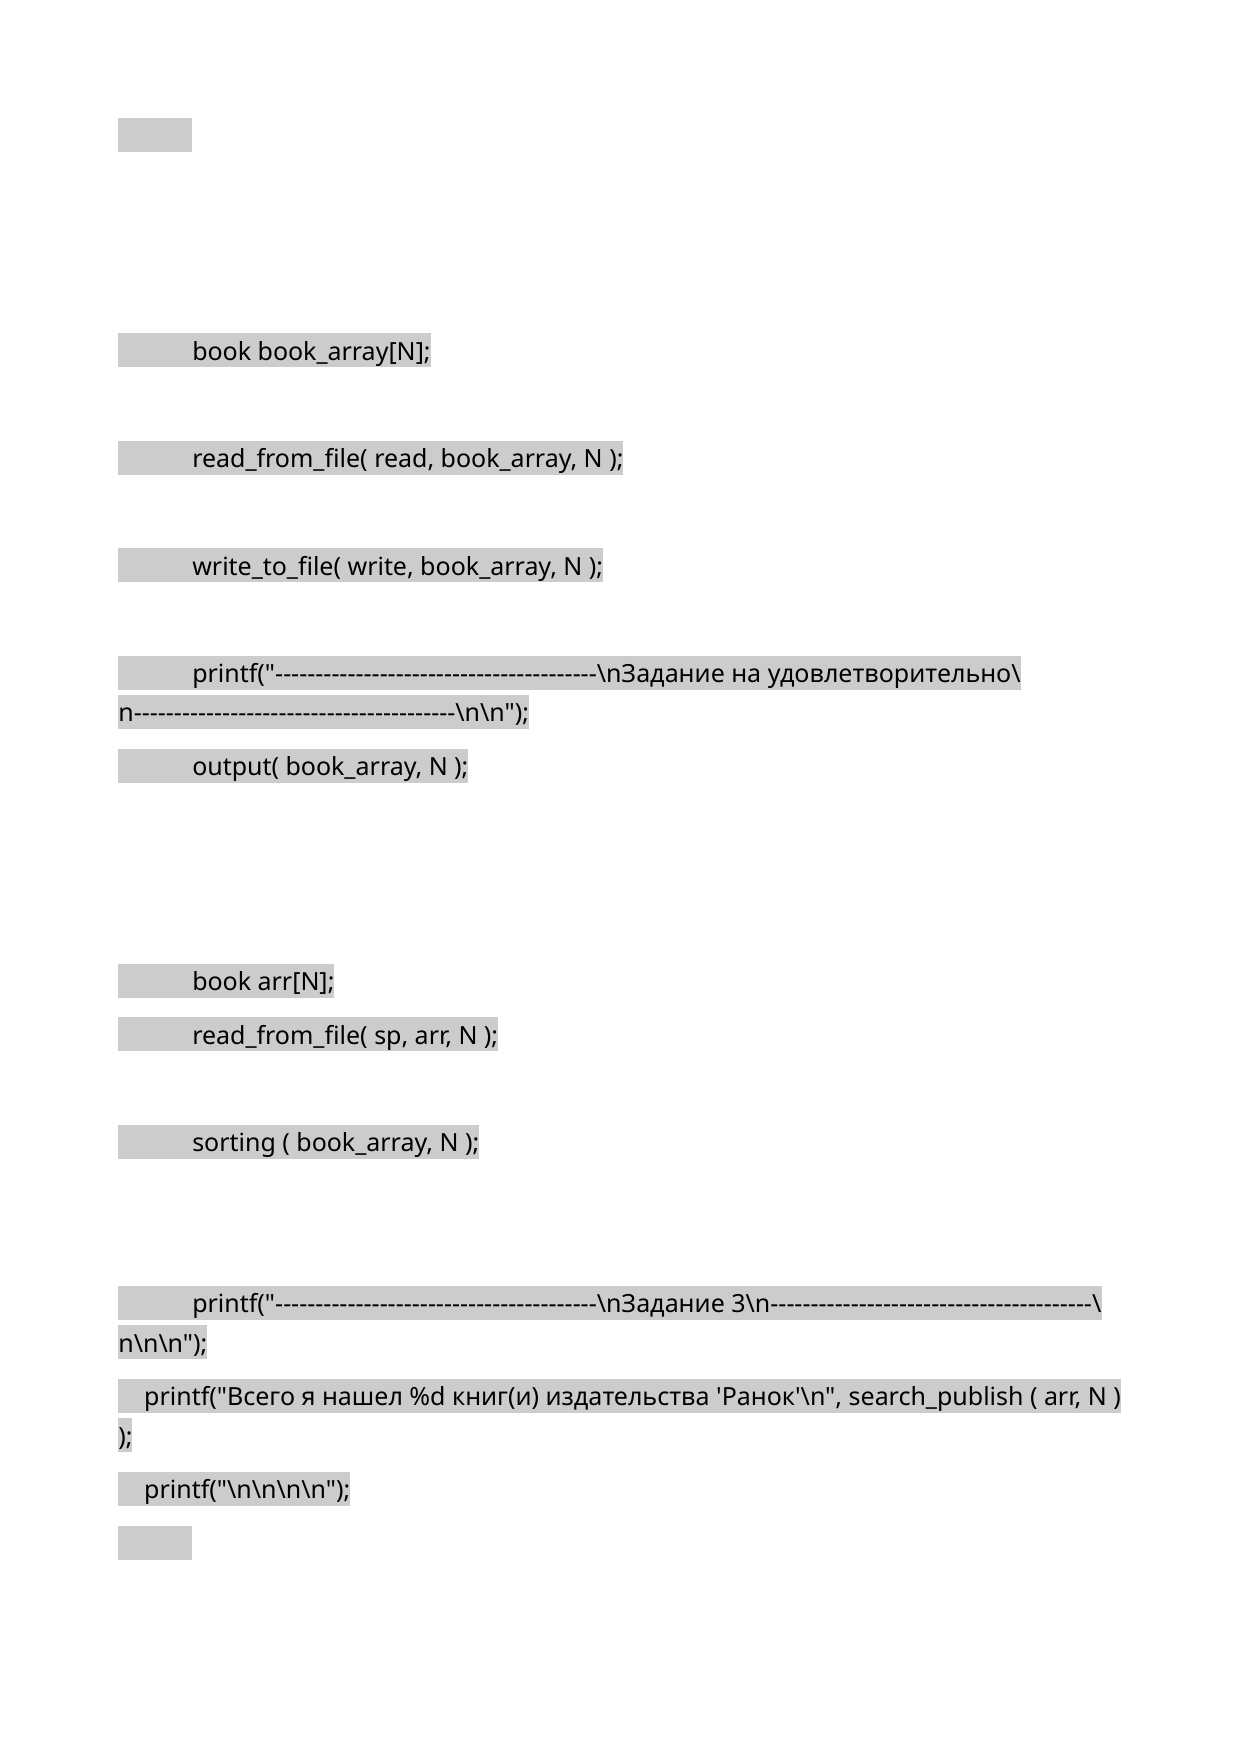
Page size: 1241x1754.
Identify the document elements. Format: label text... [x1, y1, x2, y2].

text printf("----------------------------------------\nЗадание 3\n----------------------------------------\n\n\n"); [118, 1286, 1122, 1359]
text read_from_file( read, book_array, N ); [118, 441, 1122, 475]
text read_from_file( sp, arr, N ); [118, 1017, 1122, 1051]
text printf("----------------------------------------\nЗадание на удовлетворительно\n----------------------------------------\n\n"); [118, 656, 1122, 729]
text write_to_file( write, book_array, N ); [118, 548, 1122, 582]
text book book_array[N]; [118, 333, 1122, 367]
text printf("Всего я нашел %d книг(и) издательства 'Ранок'\n", search_publish ( arr, N ) ); [118, 1379, 1122, 1452]
text output( book_array, N ); [118, 748, 1122, 783]
text printf("\n\n\n\n"); [118, 1472, 1122, 1506]
text sorting ( book_array, N ); [118, 1125, 1122, 1159]
text book arr[N]; [118, 963, 1122, 998]
